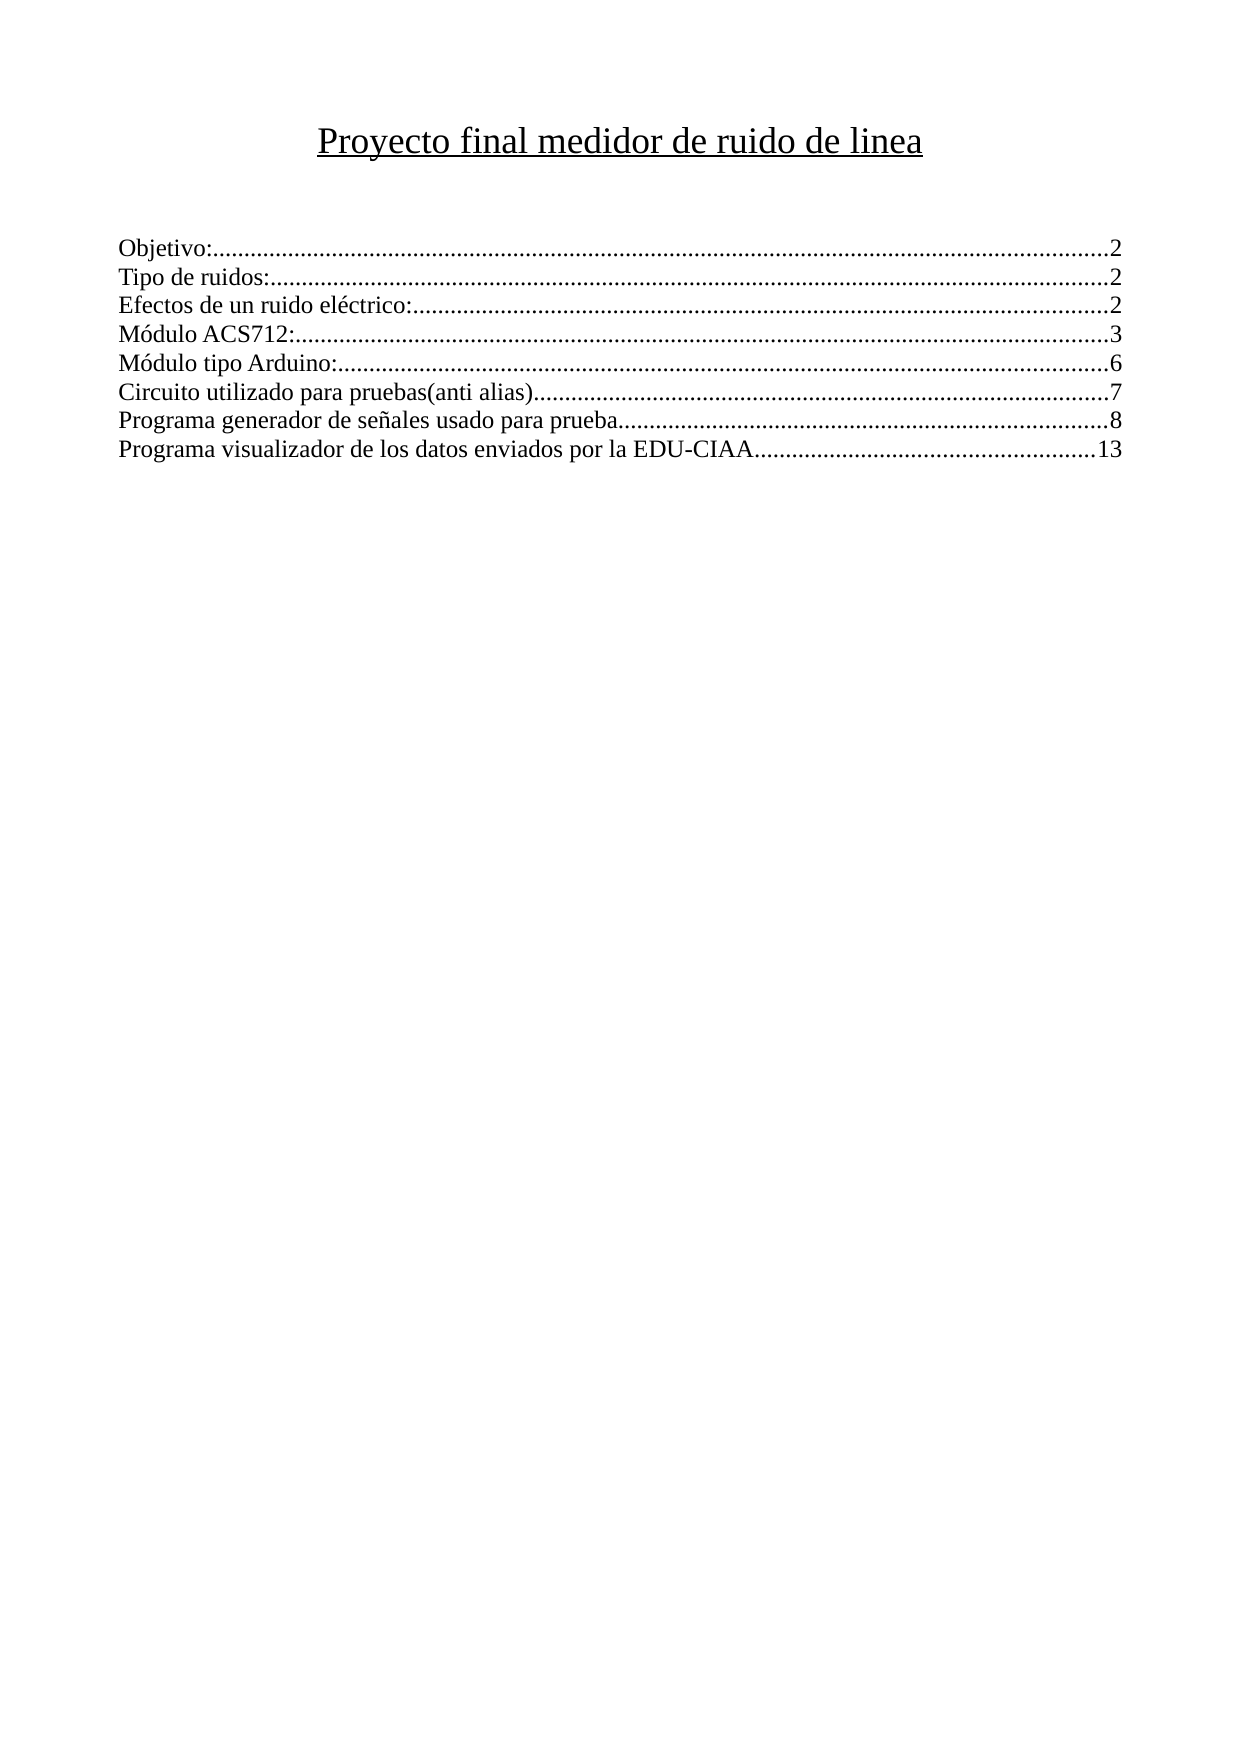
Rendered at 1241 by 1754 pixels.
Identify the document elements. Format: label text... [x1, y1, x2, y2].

text Módulo ACS712: 3 [118, 319, 1122, 348]
text Tipo de ruidos: 2 [118, 262, 1122, 291]
text Circuito utilizado para pruebas(anti alias) 7 [118, 377, 1122, 406]
text Proyecto final medidor de ruido de linea [118, 118, 1122, 161]
text Programa generador de señales usado para prueba 8 [118, 406, 1122, 434]
text Objetivo: 2 [118, 233, 1122, 262]
text Efectos de un ruido eléctrico: 2 [118, 291, 1122, 319]
text Programa visualizador de los datos enviados por la EDU-CIAA 13 [118, 434, 1122, 463]
text Módulo tipo Arduino: 6 [118, 348, 1122, 377]
